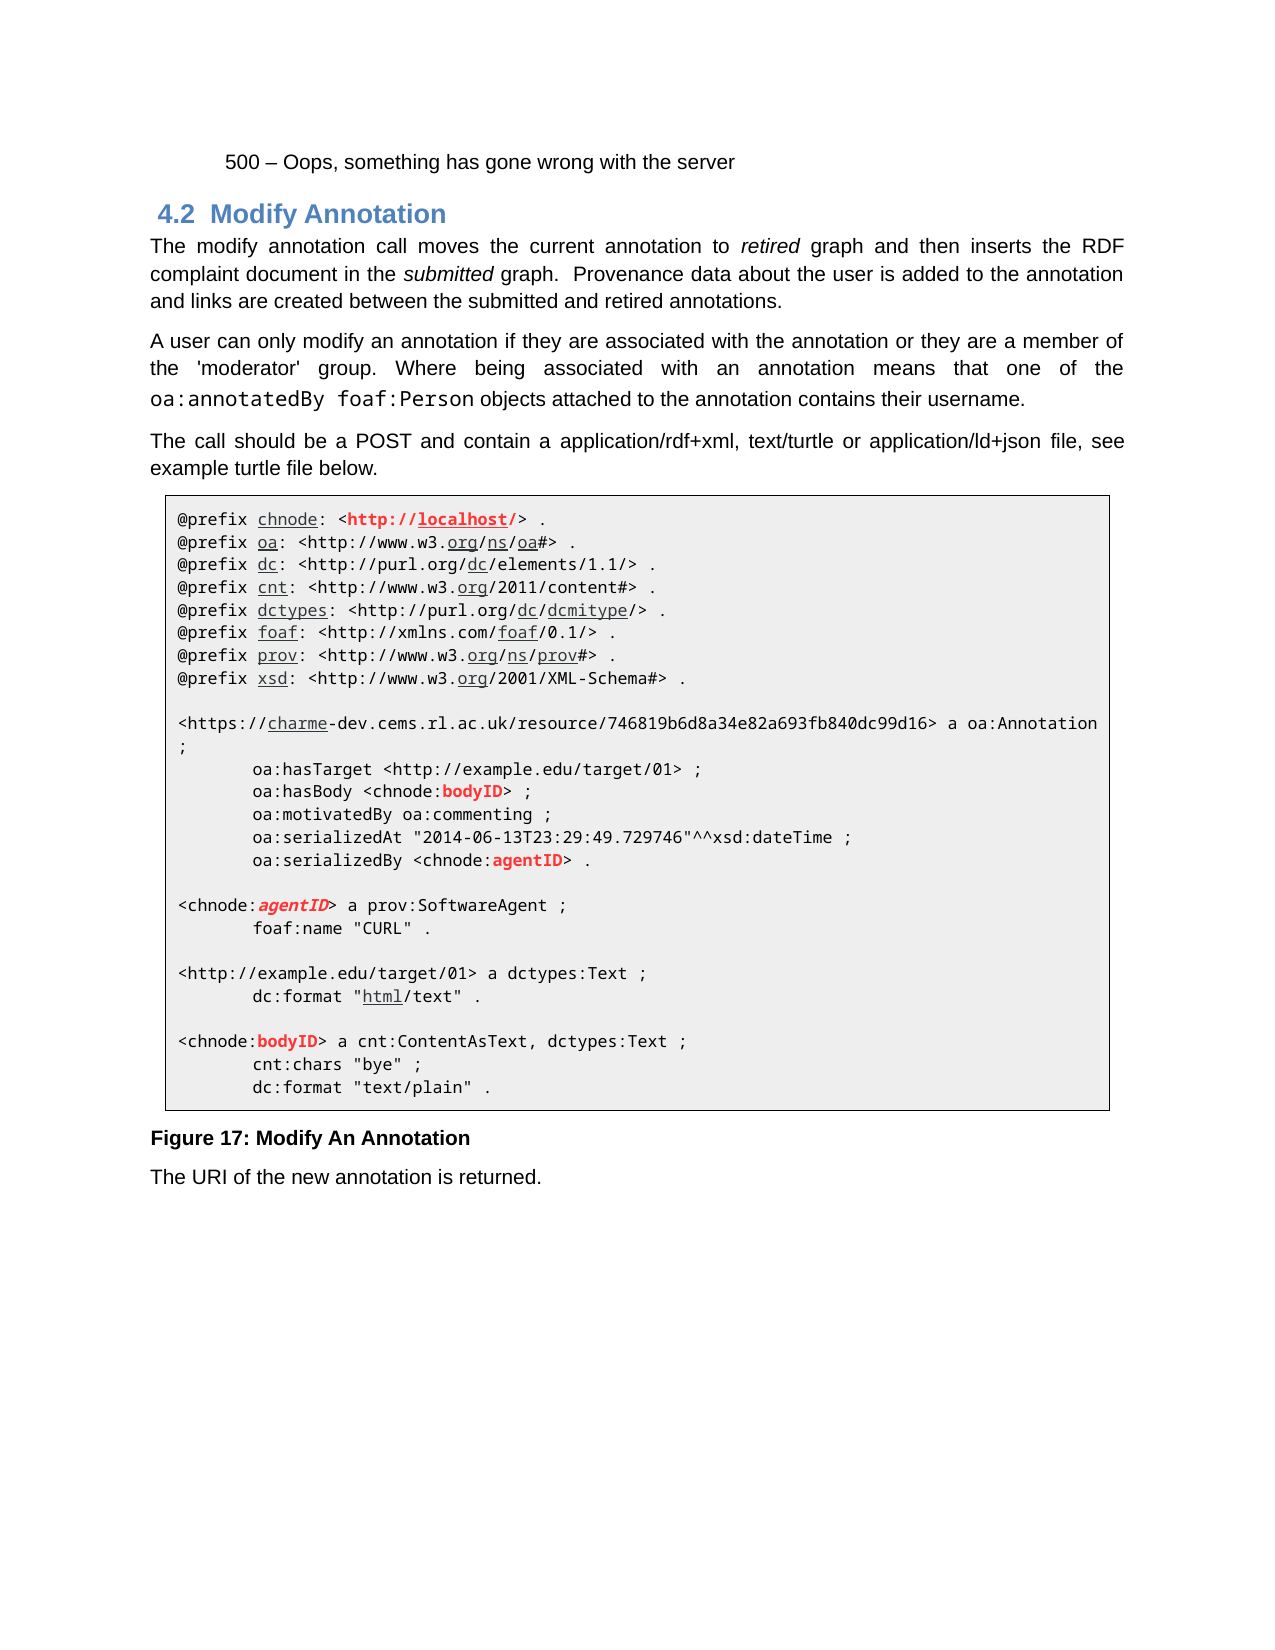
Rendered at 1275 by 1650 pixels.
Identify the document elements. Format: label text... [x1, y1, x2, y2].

text 500 – Oops, something has gone wrong with the server [150, 150, 1125, 174]
text The modify annotation call moves the current annotation to retired graph and then inserts the RDF complaint document in the submitted graph. Provenance data about the user is added to the annotation and links are created between the submitted and retired annotations. [150, 234, 1125, 313]
text @prefix cnt: <http://www.w3.org/2011/content#> . [177, 576, 1098, 598]
subtitle modify annotation [150, 198, 1125, 229]
text Figure 17: Modify An Annotation [150, 508, 1125, 1149]
text dc:format "text/plain" . [177, 1075, 1098, 1098]
text foaf:name "CURL" . [177, 916, 1098, 939]
text <https://charme-dev.cems.rl.ac.uk/resource/746819b6d8a34e82a693fb840dc99d16> a oa:Annotation ; [177, 712, 1098, 757]
text The URI of the new annotation is returned. [150, 1149, 1125, 1189]
text oa:serializedBy <chnode:agentID> . [177, 848, 1098, 871]
text oa:hasBody <chnode:bodyID> ; [177, 780, 1098, 803]
text @prefix prov: <http://www.w3.org/ns/prov#> . [177, 644, 1098, 667]
text A user can only modify an annotation if they are associated with the annotation or they are a member of the 'moderator' group. Where being associated with an annotation means that one of the oa:annotatedBy foaf:Person objects attached to the annotation contains their username. [150, 328, 1125, 413]
text <http://example.edu/target/01> a dctypes:Text ; [177, 962, 1098, 984]
text <chnode:bodyID> a cnt:ContentAsText, dctypes:Text ; [177, 1030, 1098, 1053]
text oa:serializedAt "2014-06-13T23:29:49.729746"^^xsd:dateTime ; [177, 826, 1098, 848]
text cnt:chars "bye" ; [177, 1053, 1098, 1075]
text @prefix foaf: <http://xmlns.com/foaf/0.1/> . [177, 621, 1098, 644]
text <chnode:agentID> a prov:SoftwareAgent ; [177, 894, 1098, 916]
text @prefix dctypes: <http://purl.org/dc/dcmitype/> . [177, 598, 1098, 621]
text @prefix dc: <http://purl.org/dc/elements/1.1/> . [177, 553, 1098, 576]
text oa:motivatedBy oa:commenting ; [177, 803, 1098, 826]
text @prefix xsd: <http://www.w3.org/2001/XML-Schema#> . [177, 667, 1098, 689]
text @prefix oa: <http://www.w3.org/ns/oa#> . [177, 530, 1098, 553]
text dc:format "html/text" . [177, 984, 1098, 1007]
text The call should be a POST and contain a application/rdf+xml, text/turtle or application/ld+json file, see example turtle file below. [150, 428, 1125, 480]
text @prefix chnode: <http://localhost/> . [177, 508, 1098, 530]
text oa:hasTarget <http://example.edu/target/01> ; [177, 757, 1098, 780]
